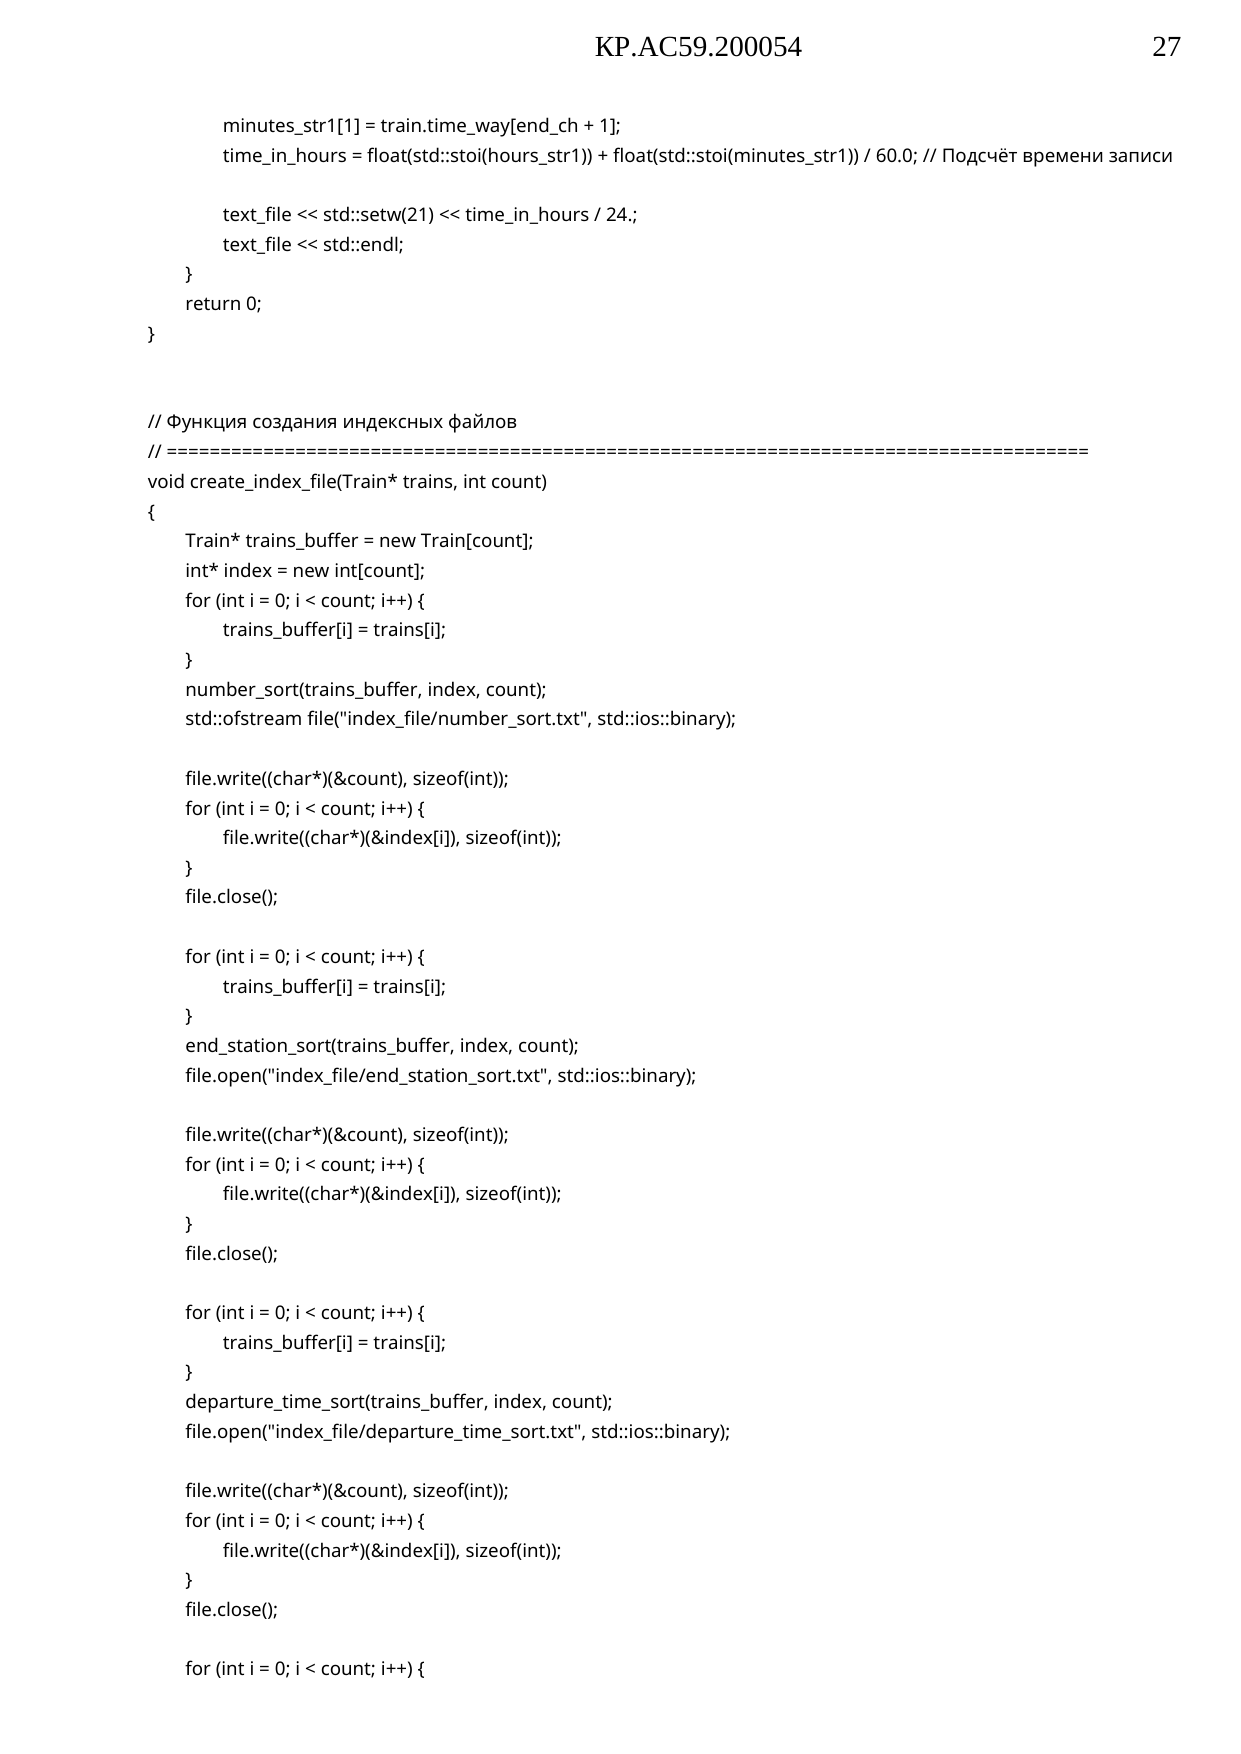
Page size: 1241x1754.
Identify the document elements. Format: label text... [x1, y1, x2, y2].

text { [148, 494, 1181, 523]
text } [148, 316, 1181, 346]
list trains_buffer[i] = trains[i]; [223, 1325, 1181, 1355]
text // Функция создания индексных файлов [148, 405, 1181, 434]
list } [185, 850, 1181, 880]
list } [185, 256, 1181, 286]
list file.close(); [185, 880, 1181, 909]
list int* index = new int[count]; [185, 553, 1181, 583]
list Train* trains_buffer = new Train[count]; [185, 523, 1181, 553]
list for (int i = 0; i < count; i++) { [185, 583, 1181, 612]
list file.close(); [185, 1236, 1181, 1266]
list } [185, 998, 1181, 1028]
list file.write((char*)(&count), sizeof(int)); [185, 761, 1181, 791]
list std::ofstream file("index_file/number_sort.txt", std::ios::binary); [185, 702, 1181, 731]
list file.write((char*)(&index[i]), sizeof(int)); [223, 820, 1181, 850]
list file.write((char*)(&count), sizeof(int)); [185, 1473, 1181, 1503]
list text_file << std::endl; [223, 227, 1181, 256]
list text_file << std::setw(21) << time_in_hours / 24.; [223, 197, 1181, 227]
list trains_buffer[i] = trains[i]; [223, 612, 1181, 642]
list for (int i = 0; i < count; i++) { [185, 1147, 1181, 1177]
list for (int i = 0; i < count; i++) { [185, 939, 1181, 969]
list departure_time_sort(trains_buffer, index, count); [185, 1384, 1181, 1414]
list trains_buffer[i] = trains[i]; [223, 969, 1181, 998]
list } [185, 1562, 1181, 1592]
list for (int i = 0; i < count; i++) { [185, 1503, 1181, 1533]
list return 0; [185, 286, 1181, 316]
list file.open("index_file/departure_time_sort.txt", std::ios::binary); [185, 1414, 1181, 1444]
list file.write((char*)(&index[i]), sizeof(int)); [223, 1177, 1181, 1206]
text void create_index_file(Train* trains, int count) [148, 464, 1181, 494]
list for (int i = 0; i < count; i++) { [185, 791, 1181, 820]
list time_in_hours = float(std::stoi(hours_str1)) + float(std::stoi(minutes_str1)) / 60.0; // Подсчёт времени записи [223, 138, 1181, 167]
list } [185, 1206, 1181, 1236]
list file.write((char*)(&index[i]), sizeof(int)); [223, 1533, 1181, 1562]
list end_station_sort(trains_buffer, index, count); [185, 1028, 1181, 1058]
list minutes_str1[1] = train.time_way[end_ch + 1]; [223, 108, 1181, 138]
list file.open("index_file/end_station_sort.txt", std::ios::binary); [185, 1058, 1181, 1087]
list file.write((char*)(&count), sizeof(int)); [185, 1117, 1181, 1147]
list number_sort(trains_buffer, index, count); [185, 672, 1181, 702]
text // ====================================================================================== [148, 434, 1181, 464]
list } [185, 1355, 1181, 1384]
list file.close(); [185, 1592, 1181, 1622]
list } [185, 642, 1181, 672]
list for (int i = 0; i < count; i++) { [185, 1652, 1181, 1681]
list for (int i = 0; i < count; i++) { [185, 1295, 1181, 1325]
